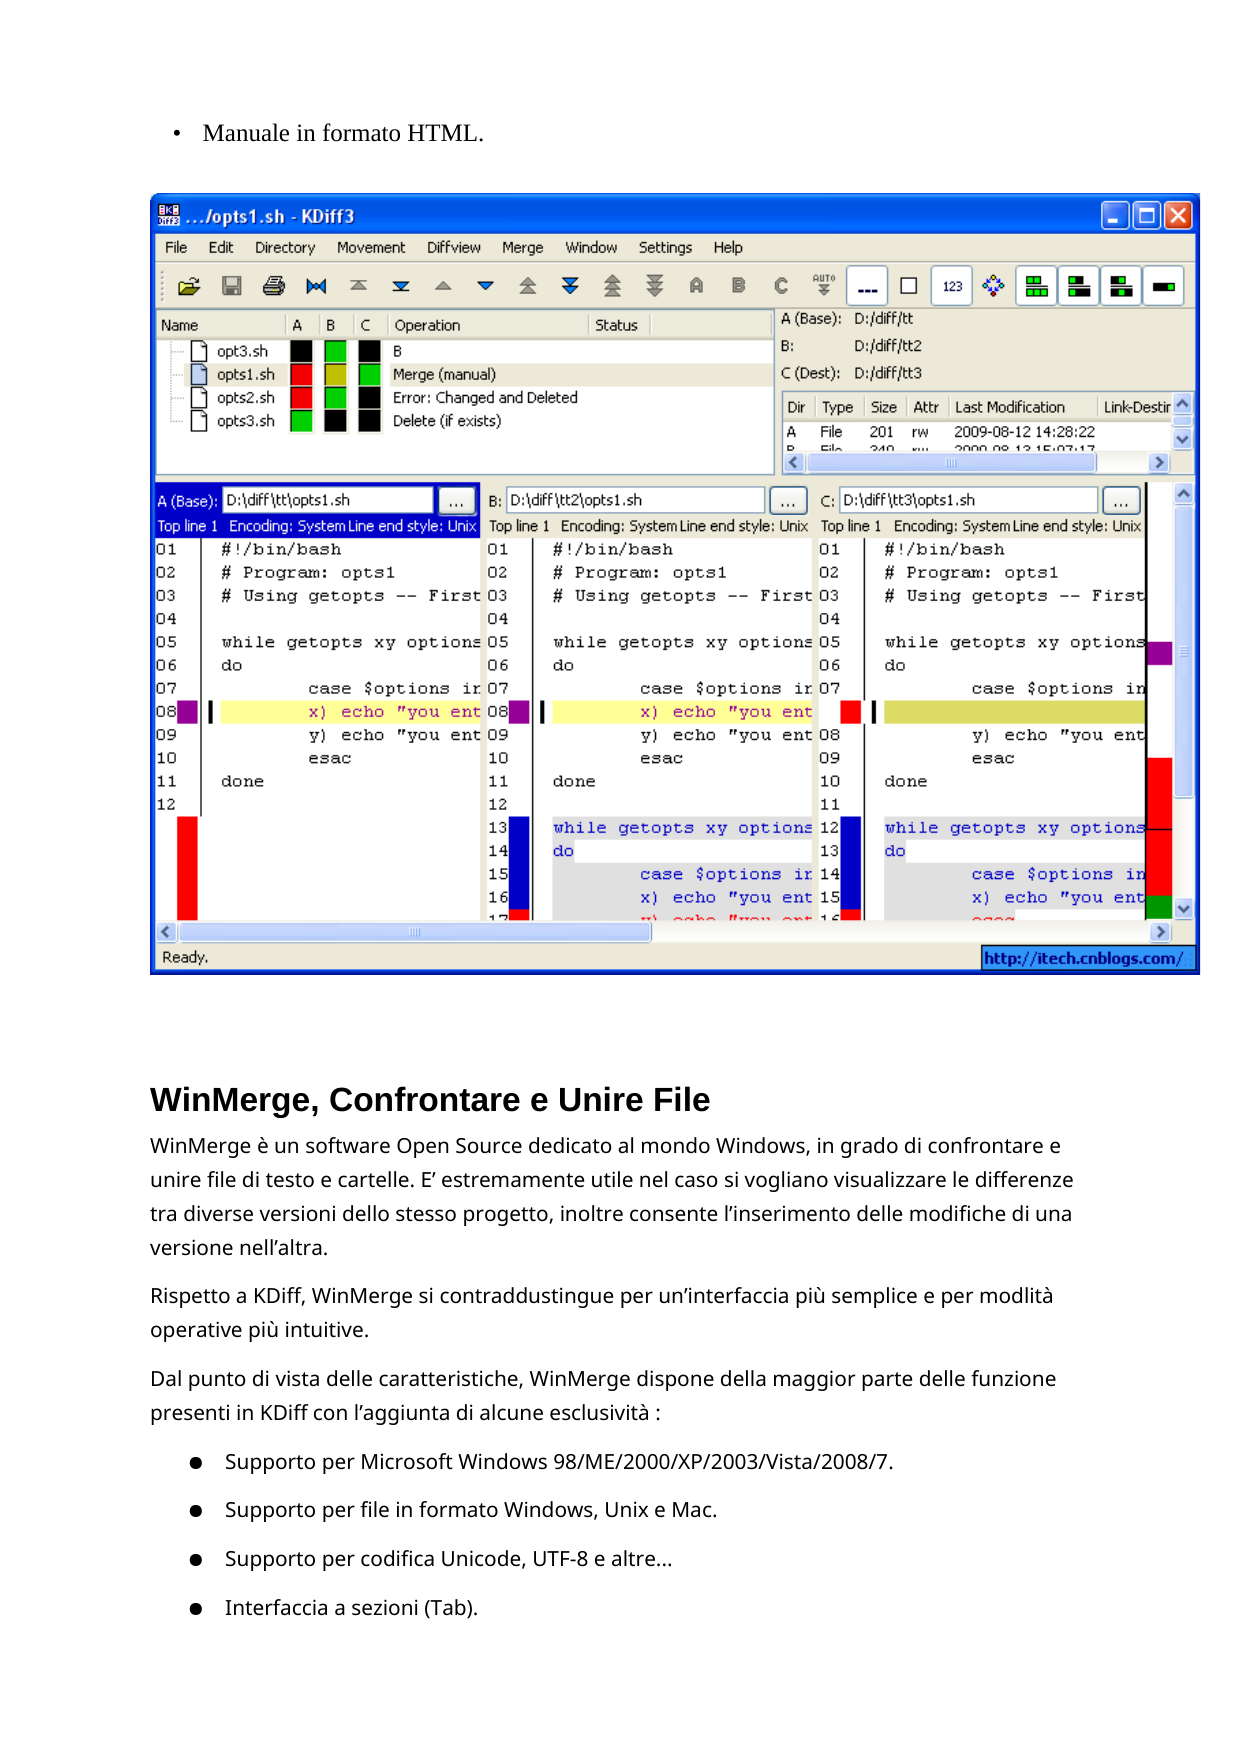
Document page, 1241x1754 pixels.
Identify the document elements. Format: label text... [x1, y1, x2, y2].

list Supporto per file in formato Windows, Unix e Mac. [187, 1496, 1090, 1524]
picture [150, 193, 1200, 975]
list Manuale in formato HTML. [172, 118, 1090, 147]
text Rispetto a KDiff, WinMerge si contraddustingue per un’interfaccia più semplice e per modlità operative più intuitive. [150, 1282, 1090, 1344]
subtitle WinMerge, Confrontare e Unire File [150, 1079, 1090, 1118]
text WinMerge è un software Open Source dedicato al mondo Windows, in grado di confrontare e unire file di testo e cartelle. E’ estremamente utile nel caso si vogliano visualizzare le differenze tra diverse versioni dello stesso progetto, inoltre consente l’inserimento delle modifiche di una versione nell’altra. [150, 1131, 1090, 1261]
list Supporto per Microsoft Windows 98/ME/2000/XP/2003/Vista/2008/7. [187, 1447, 1090, 1475]
list Supporto per codifica Unicode, UTF-8 e altre... [187, 1544, 1090, 1573]
text Dal punto di vista delle caratteristiche, WinMerge dispone della maggior parte delle funzione presenti in KDiff con l’aggiunta di alcune esclusività : [150, 1364, 1090, 1427]
list Interfaccia a sezioni (Tab). [187, 1593, 1090, 1621]
